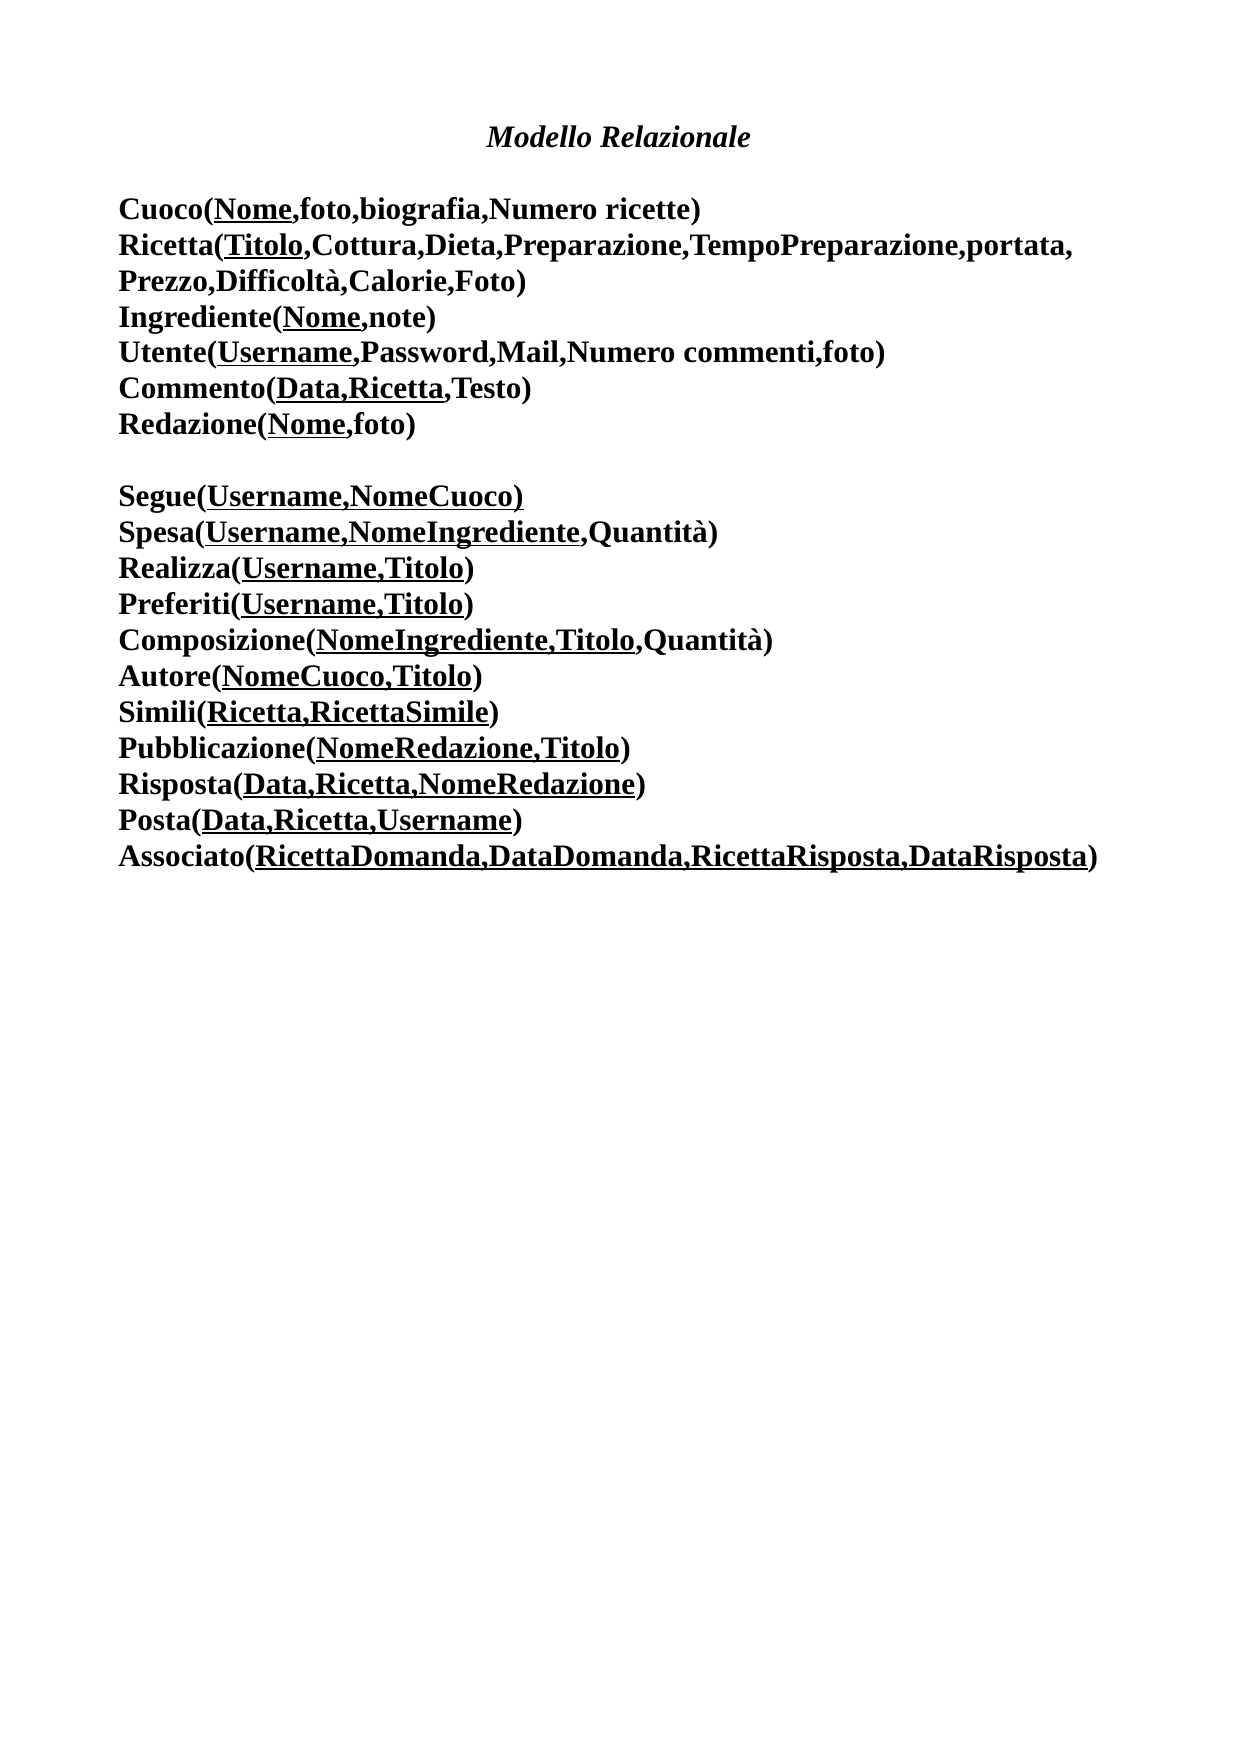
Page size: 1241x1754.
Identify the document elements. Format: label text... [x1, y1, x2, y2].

text Modello Relazionale [118, 118, 1122, 154]
text Autore(NomeCuoco,Titolo) [118, 657, 1122, 693]
text Spesa(Username,NomeIngrediente,Quantità) [118, 513, 1122, 549]
text Utente(Username,Password,Mail,Numero commenti,foto) [118, 334, 1122, 370]
text Realizza(Username,Titolo) [118, 549, 1122, 585]
text Simili(Ricetta,RicettaSimile) [118, 693, 1122, 729]
text Posta(Data,Ricetta,Username) [118, 801, 1122, 837]
text Preferiti(Username,Titolo) [118, 585, 1122, 621]
text Prezzo,Difficoltà,Calorie,Foto) [118, 262, 1122, 298]
text Associato(RicettaDomanda,DataDomanda,RicettaRisposta,DataRisposta) [118, 837, 1122, 873]
text Composizione(NomeIngrediente,Titolo,Quantità) [118, 621, 1122, 657]
text Cuoco(Nome,foto,biografia,Numero ricette) [118, 190, 1122, 226]
text Risposta(Data,Ricetta,NomeRedazione) [118, 765, 1122, 801]
text Ricetta(Titolo,Cottura,Dieta,Preparazione,TempoPreparazione,portata, [118, 226, 1122, 262]
text Ingrediente(Nome,note) [118, 298, 1122, 334]
text Commento(Data,Ricetta,Testo) [118, 370, 1122, 406]
text Segue(Username,NomeCuoco) [118, 477, 1122, 513]
text Redazione(Nome,foto) [118, 406, 1122, 442]
text Pubblicazione(NomeRedazione,Titolo) [118, 729, 1122, 765]
